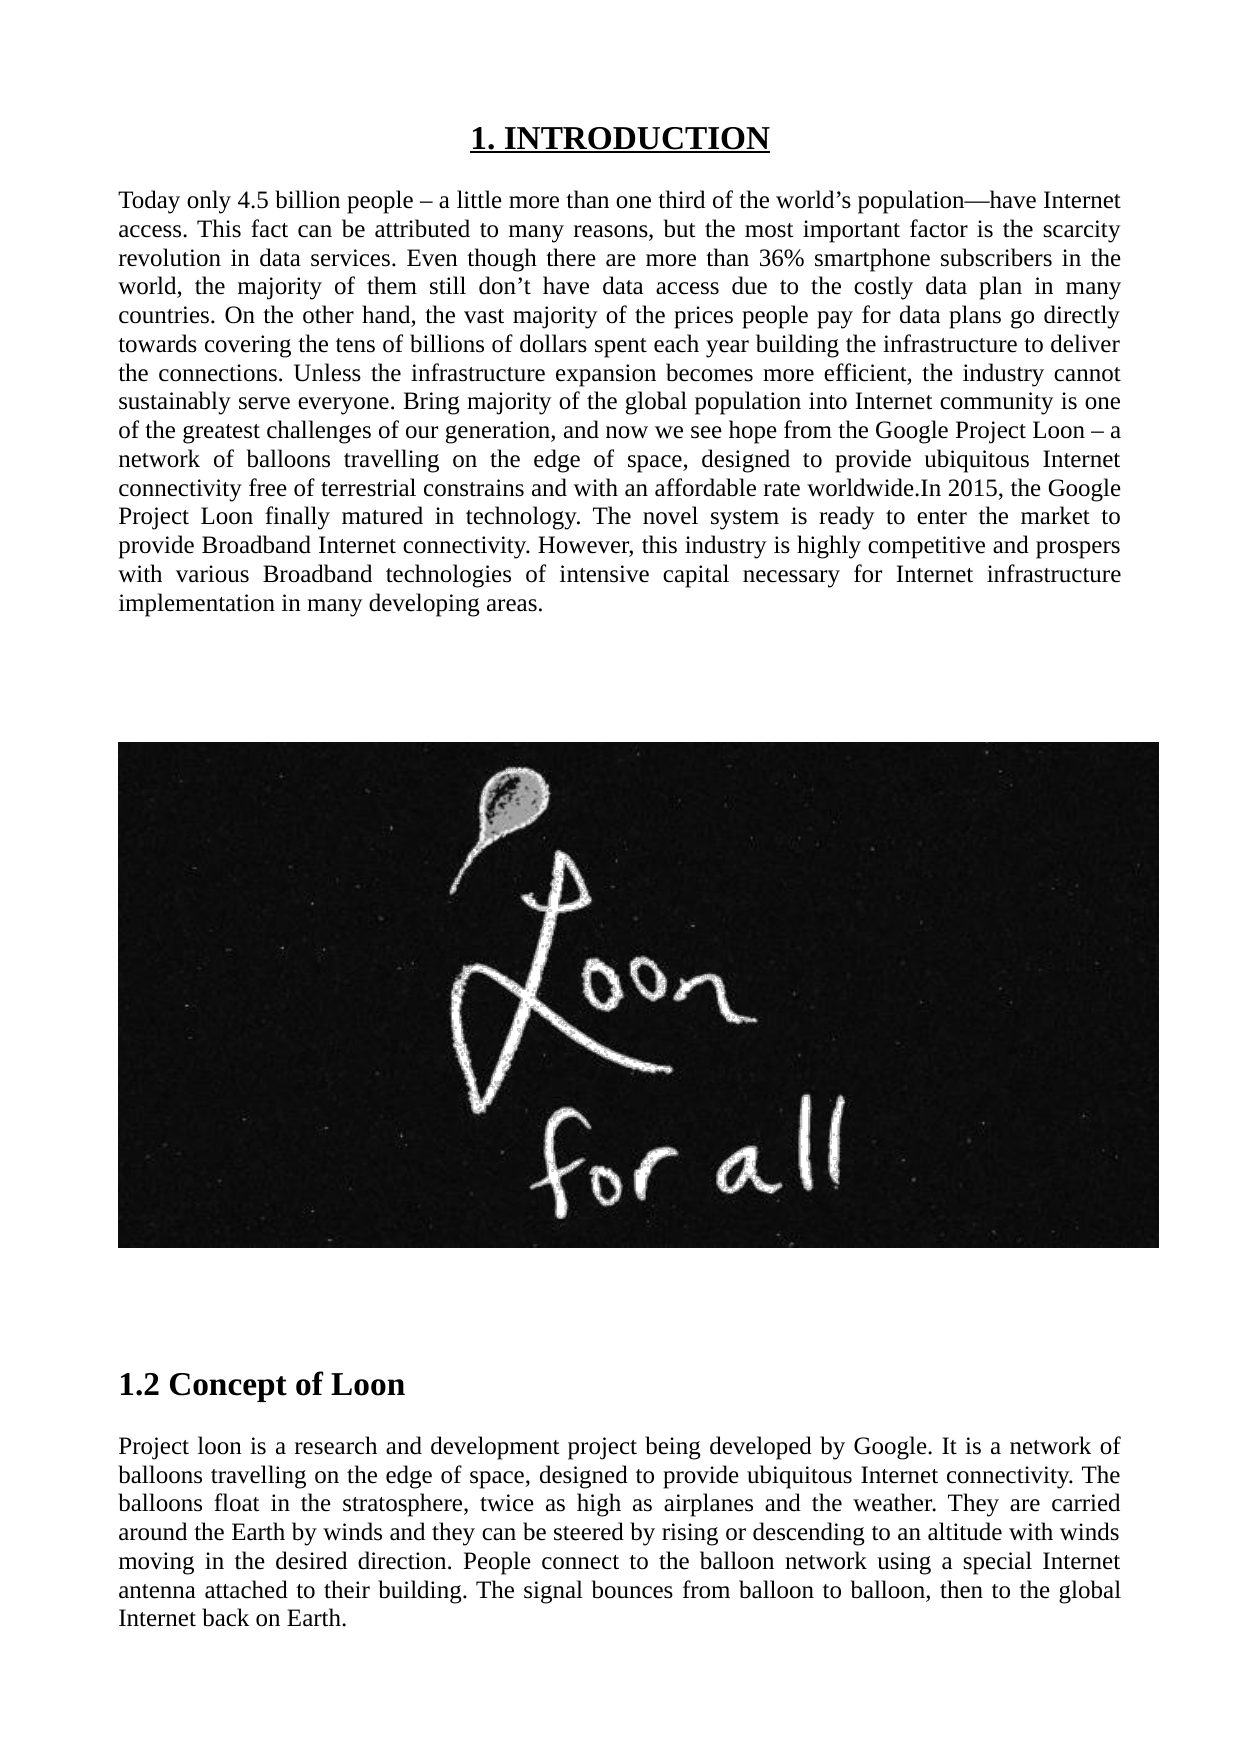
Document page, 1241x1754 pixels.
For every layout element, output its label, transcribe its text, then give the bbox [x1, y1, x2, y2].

picture [118, 742, 1159, 1248]
text 1.2 Concept of Loon [118, 1364, 1122, 1402]
text 1. INTRODUCTION [118, 118, 1122, 156]
text Project loon is a research and development project being developed by Google. It is a network of balloons travelling on the edge of space, designed to provide ubiquitous Internet connectivity. The balloons float in the stratosphere, twice as high as airplanes and the weather. They are carried around the Earth by winds and they can be steered by rising or descending to an altitude with winds moving in the desired direction. People connect to the balloon network using a special Internet antenna attached to their building. The signal bounces from balloon to balloon, then to the global Internet back on Earth. [118, 1431, 1122, 1632]
text Today only 4.5 billion people – a little more than one third of the world’s population—have Internet access. This fact can be attributed to many reasons, but the most important factor is the scarcity revolution in data services. Even though there are more than 36% smartphone subscribers in the world, the majority of them still don’t have data access due to the costly data plan in many countries. On the other hand, the vast majority of the prices people pay for data plans go directly towards covering the tens of billions of dollars spent each year building the infrastructure to deliver the connections. Unless the infrastructure expansion becomes more efficient, the industry cannot sustainably serve everyone. Bring majority of the global population into Internet community is one of the greatest challenges of our generation, and now we see hope from the Google Project Loon – a network of balloons travelling on the edge of space, designed to provide ubiquitous Internet connectivity free of terrestrial constrains and with an affordable rate worldwide.In 2015, the Google Project Loon finally matured in technology. The novel system is ready to enter the market to provide Broadband Internet connectivity. However, this industry is highly competitive and prospers with various Broadband technologies of intensive capital necessary for Internet infrastructure implementation in many developing areas. [118, 185, 1122, 616]
